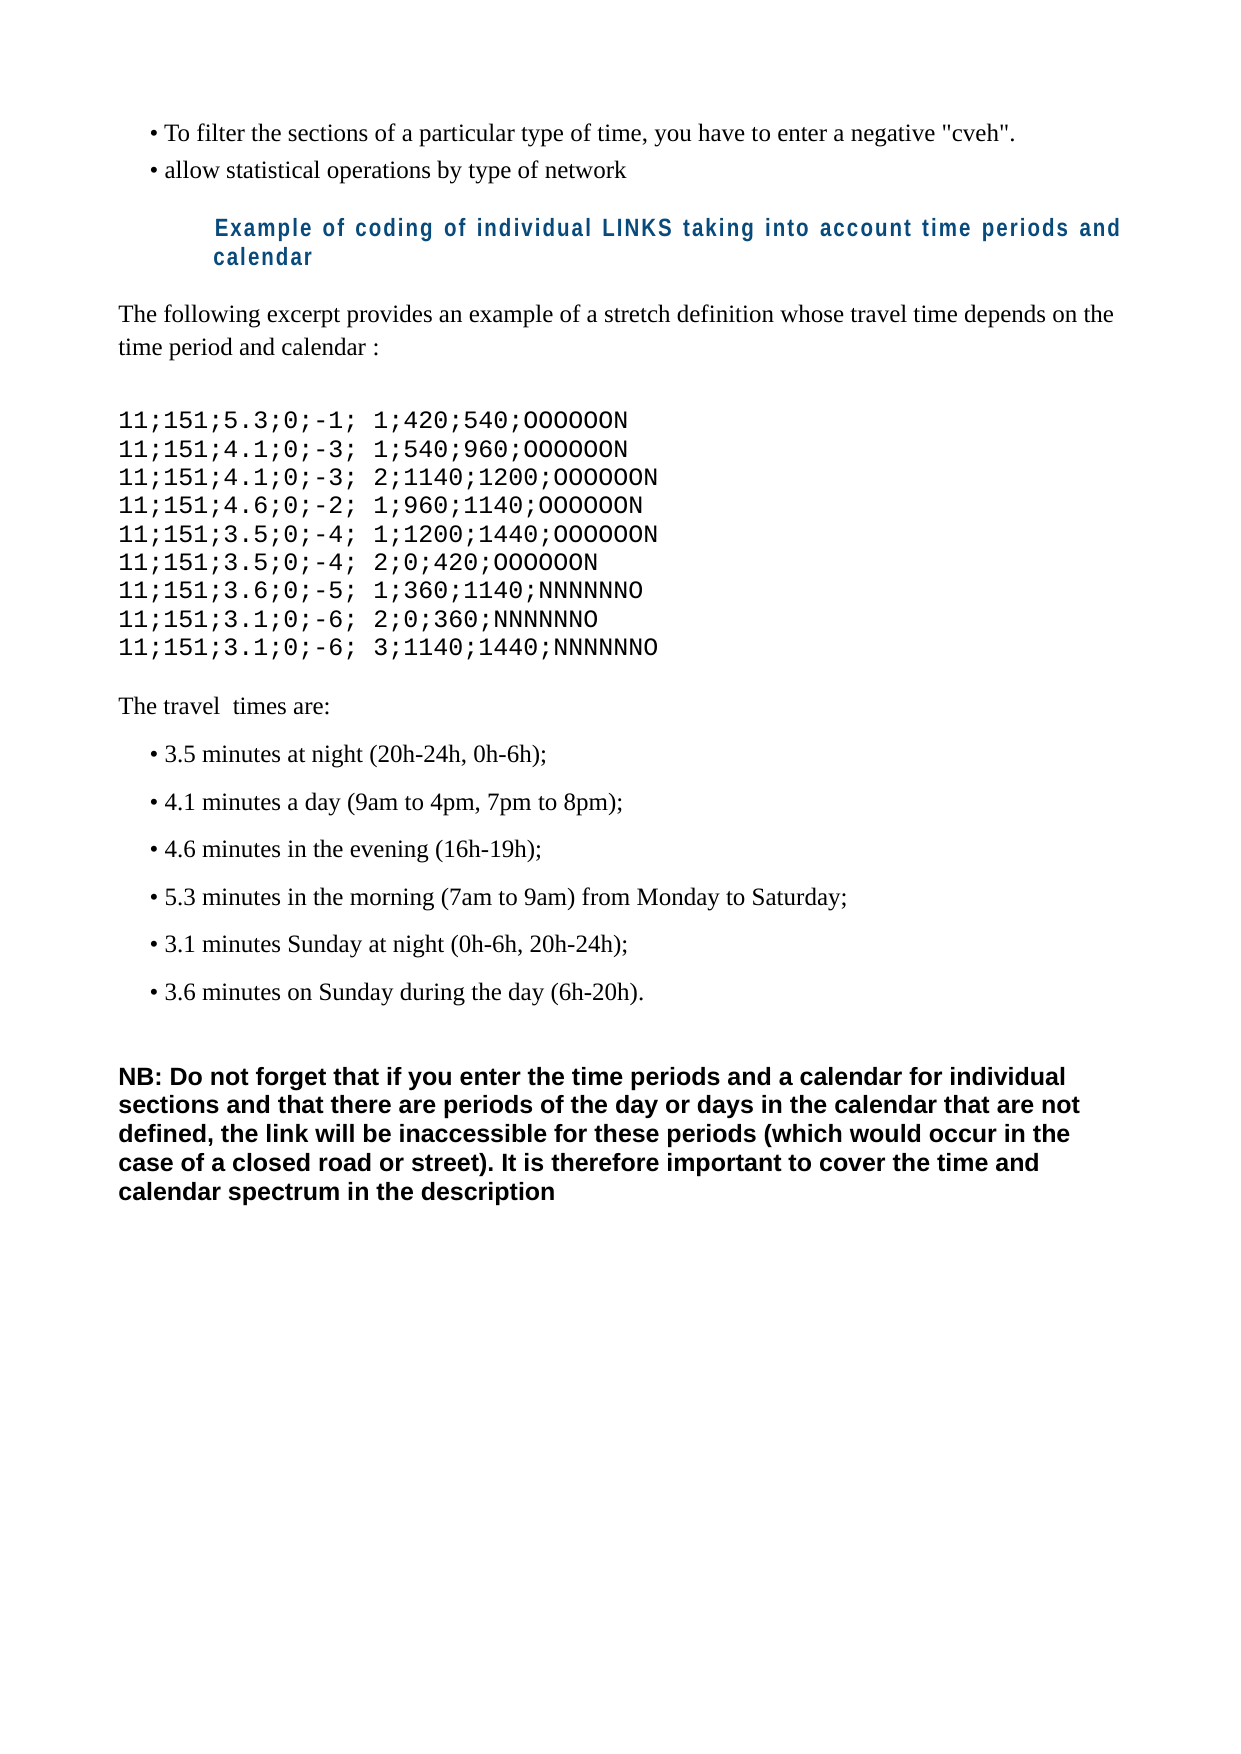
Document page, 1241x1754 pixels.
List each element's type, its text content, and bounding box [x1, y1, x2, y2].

text • 5.3 minutes in the morning (7am to 9am) from Monday to Saturday; [118, 882, 1122, 911]
text 11;151;4.1;0;-3; 2;1140;1200;OOOOOON [118, 465, 1122, 493]
text NB: Do not forget that if you enter the time periods and a calendar for individual sections and that there are periods of the day or days in the calendar that are not defined, the link will be inaccessible for these periods (which would occur in the case of a closed road or street). It is therefore important to cover the time and calendar spectrum in the description [118, 1062, 1122, 1206]
text The following excerpt provides an example of a stretch definition whose travel time depends on the time period and calendar : [118, 299, 1122, 361]
text • 4.1 minutes a day (9am to 4pm, 7pm to 8pm); [118, 787, 1122, 815]
text 11;151;5.3;0;-1; 1;420;540;OOOOOON [118, 408, 1122, 436]
text • 3.1 minutes Sunday at night (0h-6h, 20h-24h); [118, 929, 1122, 958]
text • 4.6 minutes in the evening (16h-19h); [118, 834, 1122, 863]
text 11;151;3.1;0;-6; 2;0;360;NNNNNNO [118, 606, 1122, 635]
text 11;151;3.5;0;-4; 1;1200;1440;OOOOOON [118, 521, 1122, 550]
subtitle Example of coding of individual LINKS taking into account time periods and calendar [213, 213, 1122, 270]
list • To filter the sections of a particular type of time, you have to enter a negative "cveh". [118, 118, 1128, 147]
text 11;151;4.6;0;-2; 1;960;1140;OOOOOON [118, 493, 1122, 521]
text 11;151;3.1;0;-6; 3;1140;1440;NNNNNNO [118, 635, 1122, 663]
list • allow statistical operations by type of network [118, 155, 1128, 184]
text 11;151;3.6;0;-5; 1;360;1140;NNNNNNO [118, 578, 1122, 606]
text 11;151;3.5;0;-4; 2;0;420;OOOOOON [118, 550, 1122, 578]
text 11;151;4.1;0;-3; 1;540;960;OOOOOON [118, 436, 1122, 465]
text • 3.6 minutes on Sunday during the day (6h-20h). [118, 977, 1122, 1006]
text The travel times are: [118, 691, 1122, 720]
text • 3.5 minutes at night (20h-24h, 0h-6h); [118, 739, 1122, 768]
